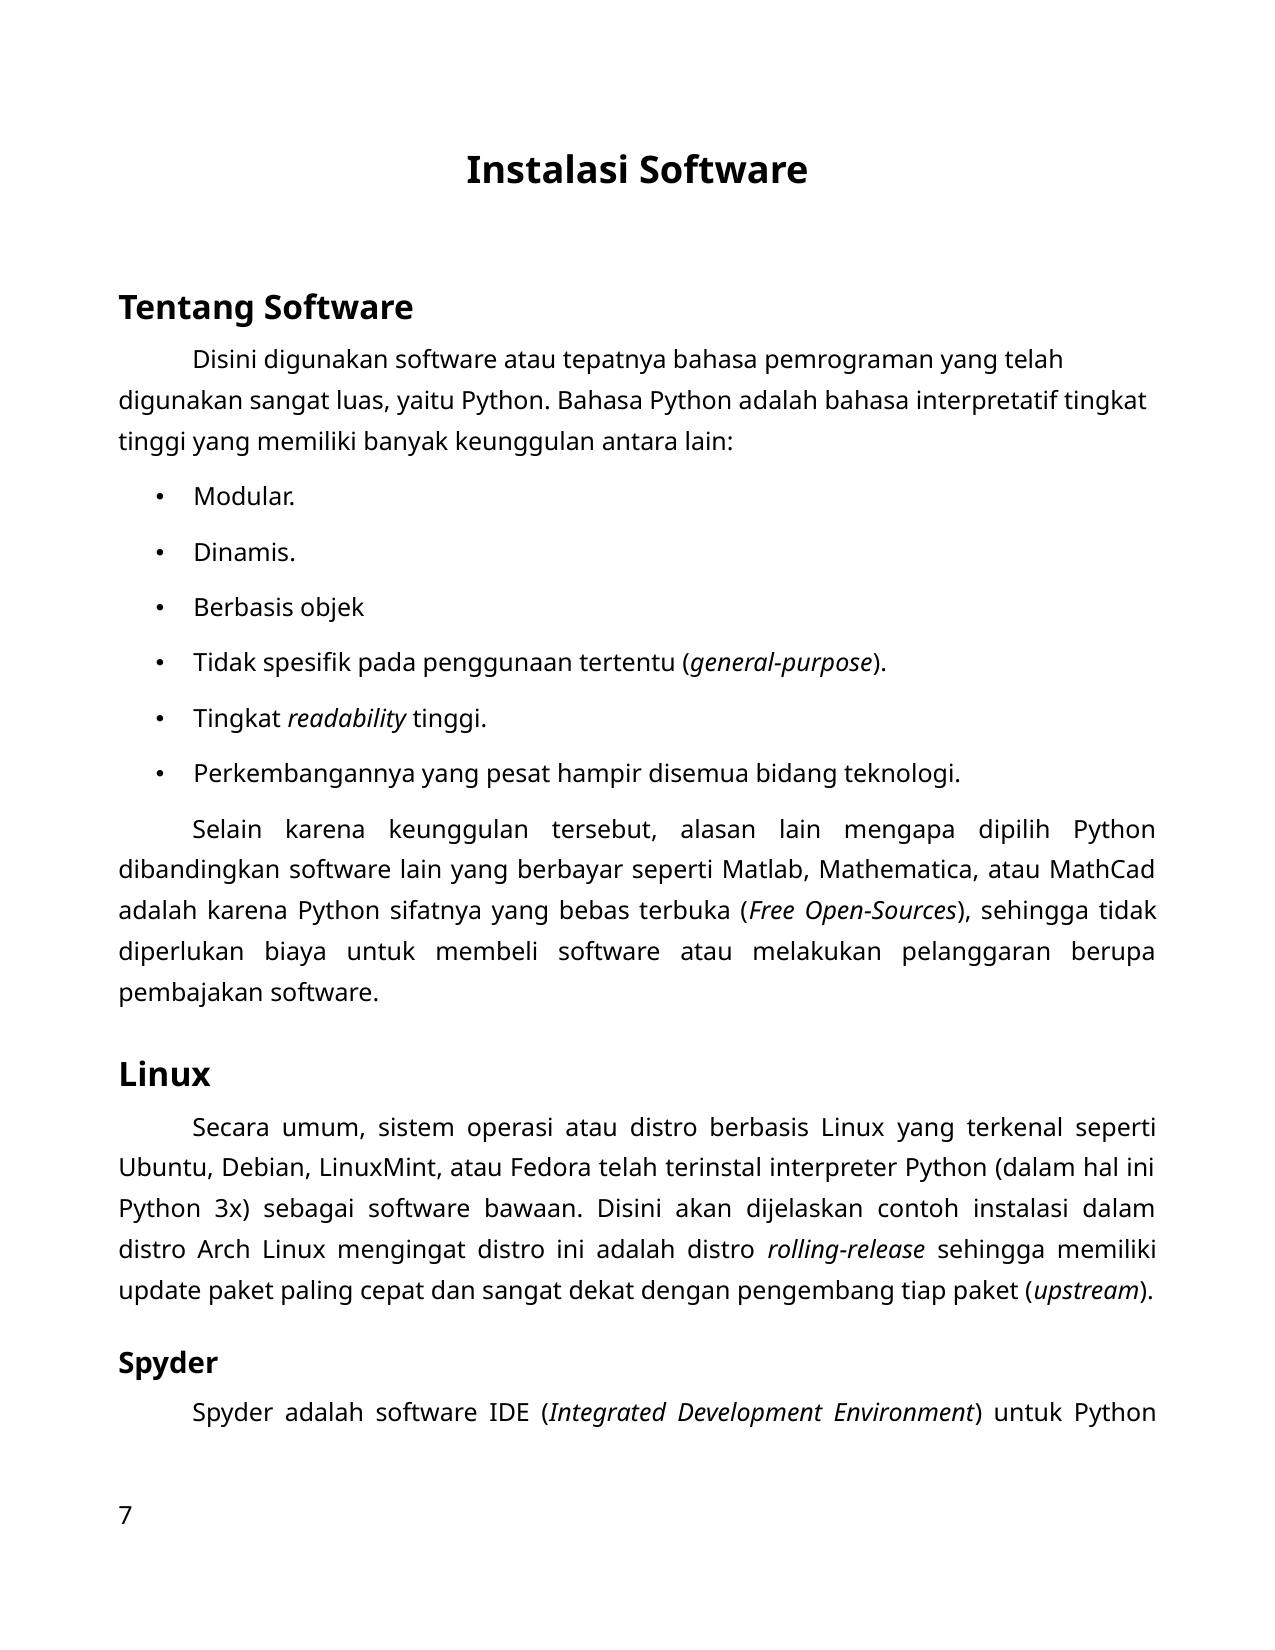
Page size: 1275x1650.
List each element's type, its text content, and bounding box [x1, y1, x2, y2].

text Spyder adalah software IDE (Integrated Development Environment) untuk Python [118, 1395, 1157, 1429]
subtitle Spyder [118, 1342, 1157, 1382]
subtitle Tentang Software [118, 283, 1157, 329]
text Secara umum, sistem operasi atau distro berbasis Linux yang terkenal seperti Ubuntu, Debian, LinuxMint, atau Fedora telah terinstal interpreter Python (dalam hal ini Python 3x) sebagai software bawaan. Disini akan dijelaskan contoh instalasi dalam distro Arch Linux mengingat distro ini adalah distro rolling-release sehingga memiliki update paket paling cepat dan sangat dekat dengan pengembang tiap paket (upstream). [118, 1109, 1157, 1307]
list Tingkat readability tinggi. [156, 701, 1157, 734]
list Tidak spesifik pada penggunaan tertentu (general-purpose). [156, 645, 1157, 679]
text Disini digunakan software atau tepatnya bahasa pemrograman yang telah digunakan sangat luas, yaitu Python. Bahasa Python adalah bahasa interpretatif tingkat tinggi yang memiliki banyak keunggulan antara lain: [118, 342, 1157, 457]
list Modular. [156, 479, 1157, 513]
text Selain karena keunggulan tersebut, alasan lain mengapa dipilih Python dibandingkan software lain yang berbayar seperti Matlab, Mathematica, atau MathCad adalah karena Python sifatnya yang bebas terbuka (Free Open-Sources), sehingga tidak diperlukan biaya untuk membeli software atau melakukan pelanggaran berupa pembajakan software. [118, 811, 1157, 1009]
subtitle Linux [118, 1051, 1157, 1097]
subtitle Instalasi Software [118, 143, 1157, 195]
list Perkembangannya yang pesat hampir disemua bidang teknologi. [156, 756, 1157, 790]
list Dinamis. [156, 534, 1157, 568]
list Berbasis objek [156, 590, 1157, 624]
